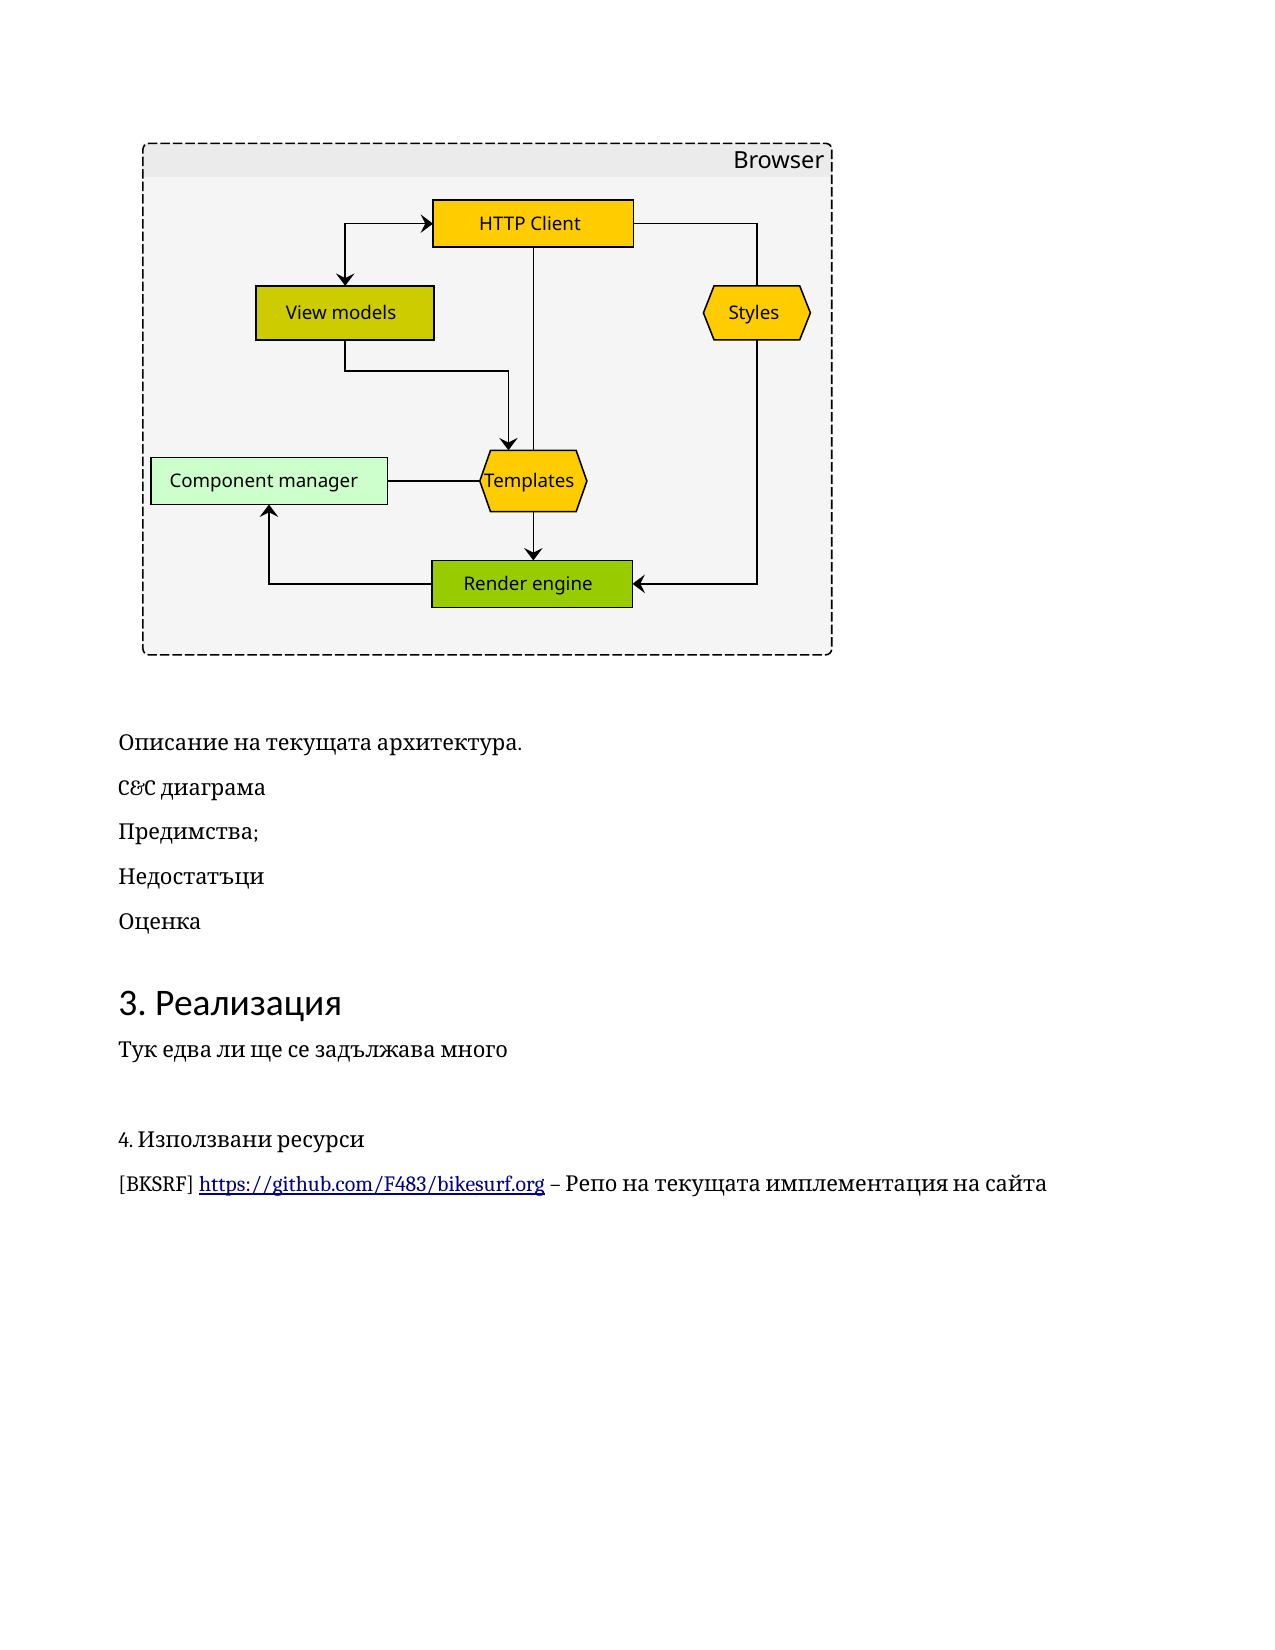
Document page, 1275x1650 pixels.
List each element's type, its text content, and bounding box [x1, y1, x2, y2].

text Тук едва ли ще се задължава много [118, 1038, 1157, 1063]
text Оценка [118, 909, 1157, 935]
subtitle 3. Реализация [118, 979, 1157, 1025]
text C&C диаграма [118, 775, 1157, 800]
text Предимства; [118, 820, 1157, 845]
text 4. Използвани ресурси [118, 1127, 1157, 1152]
text Недостатъци [118, 865, 1157, 890]
text Описание на текущата архитектура. [118, 730, 1157, 756]
text [BKSRF] https://github.com/F483/bikesurf.org – Репо на текущата имплементация на сайта [118, 1172, 1157, 1197]
